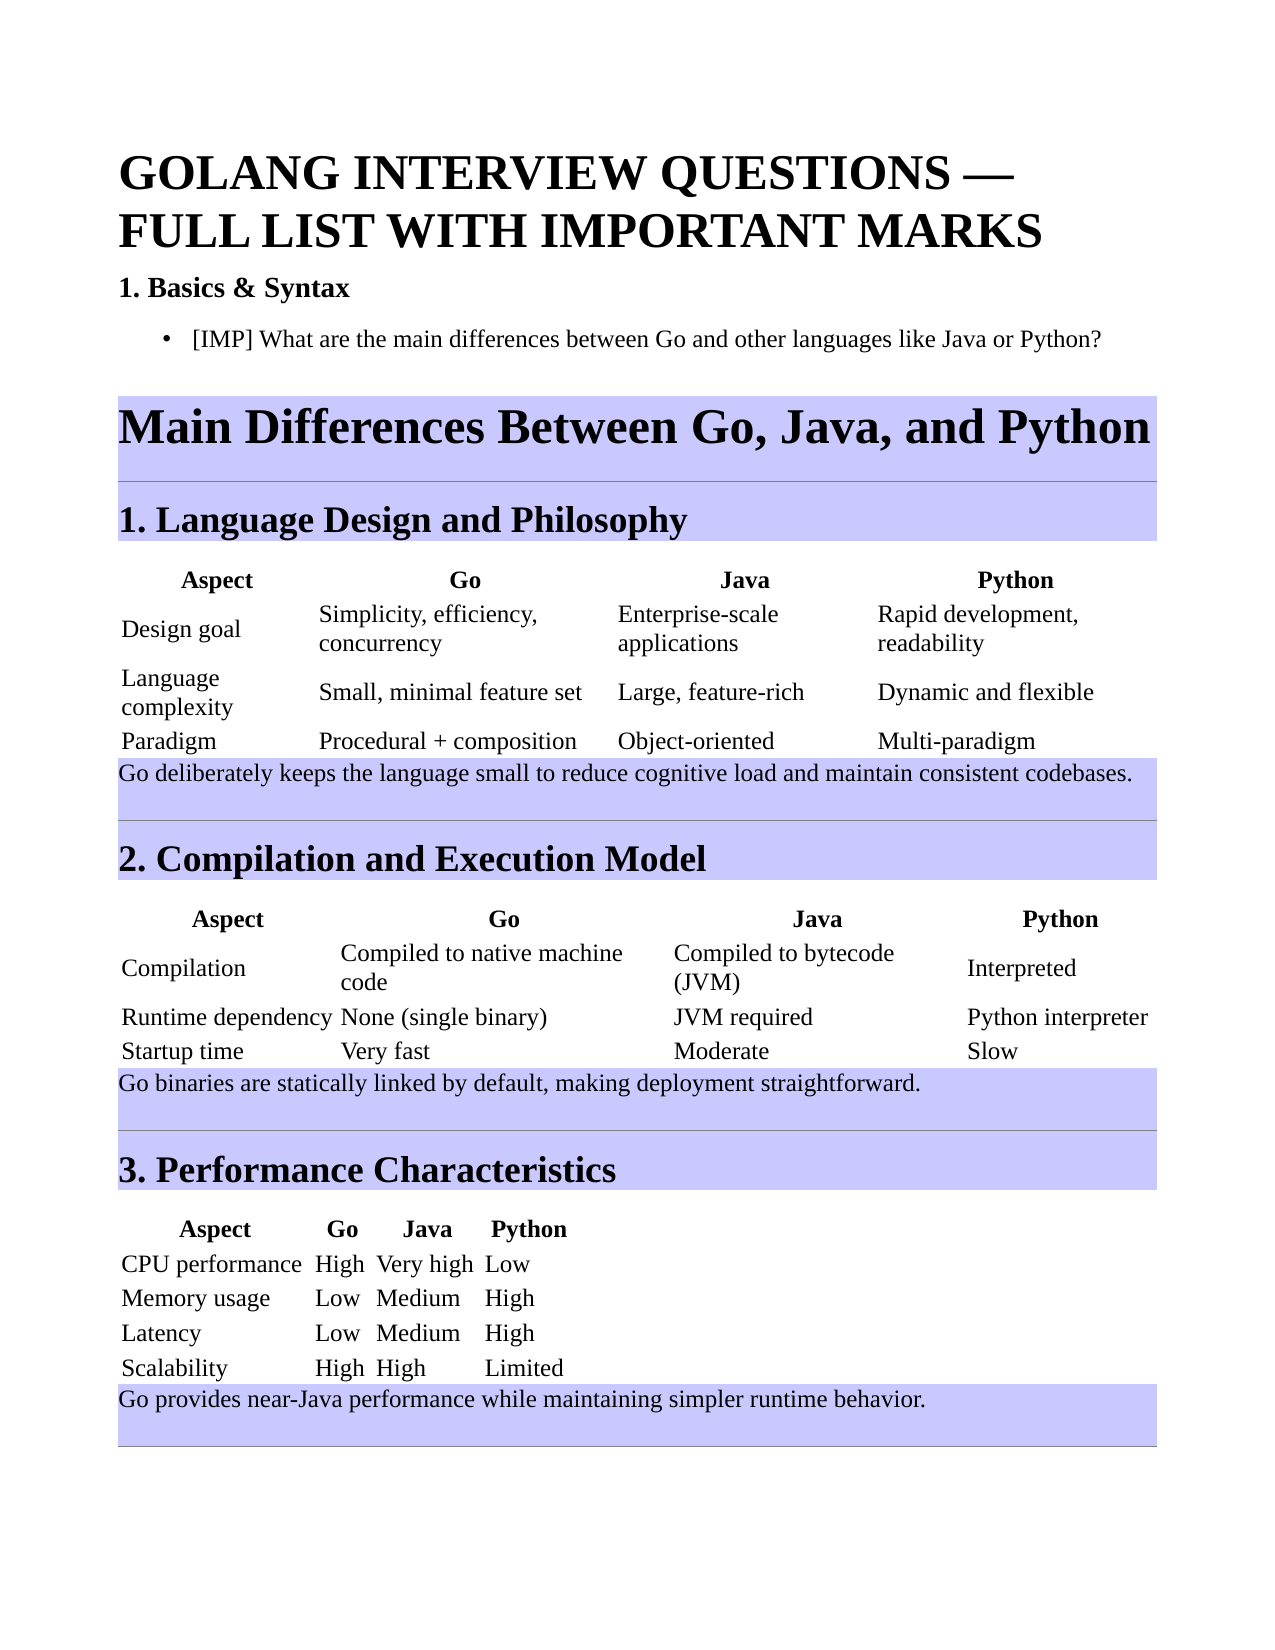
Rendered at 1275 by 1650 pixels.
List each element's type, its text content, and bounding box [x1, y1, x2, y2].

table_header Aspect [118, 901, 337, 936]
list [IMP] What are the main differences between Go and other languages like Java or Python? [162, 324, 1157, 352]
table_cell High [312, 1246, 373, 1281]
table_header Java [615, 562, 874, 597]
table_header Python [482, 1211, 576, 1246]
table_header Python [875, 562, 1157, 597]
table_cell Language complexity [118, 660, 316, 723]
table_cell CPU performance [118, 1246, 312, 1281]
table_cell High [482, 1281, 576, 1315]
subtitle 1. Language Design and Philosophy [118, 498, 1157, 541]
table_cell Low [312, 1281, 373, 1315]
table_cell Object-oriented [615, 723, 874, 758]
table_cell Medium [373, 1281, 482, 1315]
table_cell Startup time [118, 1034, 337, 1068]
text Go deliberately keeps the language small to reduce cognitive load and maintain consistent codebases. [118, 758, 1157, 787]
table_header Aspect [118, 562, 316, 597]
table_cell Multi-paradigm [875, 723, 1157, 758]
table_cell Medium [373, 1315, 482, 1350]
table_cell Enterprise-scale applications [615, 597, 874, 660]
table_cell High [373, 1350, 482, 1384]
table_cell Simplicity, efficiency, concurrency [316, 597, 615, 660]
table_cell Compiled to native machine code [338, 936, 671, 999]
table_cell Low [482, 1246, 576, 1281]
table_cell Dynamic and flexible [875, 660, 1157, 723]
table_cell High [312, 1350, 373, 1384]
subtitle 1. Basics & Syntax [118, 271, 1157, 304]
table_header Go [338, 901, 671, 936]
table_header Python [964, 901, 1157, 936]
subtitle 2. Compilation and Execution Model [118, 837, 1157, 880]
table_cell Python interpreter [964, 999, 1157, 1033]
table_cell JVM required [671, 999, 964, 1033]
table_cell Memory usage [118, 1281, 312, 1315]
table_cell Low [312, 1315, 373, 1350]
table_cell Large, feature-rich [615, 660, 874, 723]
table_cell Small, minimal feature set [316, 660, 615, 723]
subtitle Main Differences Between Go, Java, and Python [118, 396, 1157, 454]
table_cell Scalability [118, 1350, 312, 1384]
table_cell Compilation [118, 936, 337, 999]
subtitle 3. Performance Characteristics [118, 1147, 1157, 1190]
table_cell None (single binary) [338, 999, 671, 1033]
table_cell Moderate [671, 1034, 964, 1068]
table_cell Very high [373, 1246, 482, 1281]
table_cell Very fast [338, 1034, 671, 1068]
table_cell Interpreted [964, 936, 1157, 999]
table_cell Latency [118, 1315, 312, 1350]
table_header Go [316, 562, 615, 597]
text Go binaries are statically linked by default, making deployment straightforward. [118, 1068, 1157, 1097]
table_header Aspect [118, 1211, 312, 1246]
table_cell Paradigm [118, 723, 316, 758]
table_cell High [482, 1315, 576, 1350]
table_cell Rapid development, readability [875, 597, 1157, 660]
table_cell Slow [964, 1034, 1157, 1068]
table_cell Runtime dependency [118, 999, 337, 1033]
text Go provides near-Java performance while maintaining simpler runtime behavior. [118, 1384, 1157, 1413]
table_cell Limited [482, 1350, 576, 1384]
table_cell Procedural + composition [316, 723, 615, 758]
table_cell Design goal [118, 597, 316, 660]
table_header Java [671, 901, 964, 936]
table_header Java [373, 1211, 482, 1246]
subtitle GOLANG INTERVIEW QUESTIONS — FULL LIST WITH IMPORTANT MARKS [118, 143, 1157, 258]
table_header Go [312, 1211, 373, 1246]
table_cell Compiled to bytecode (JVM) [671, 936, 964, 999]
